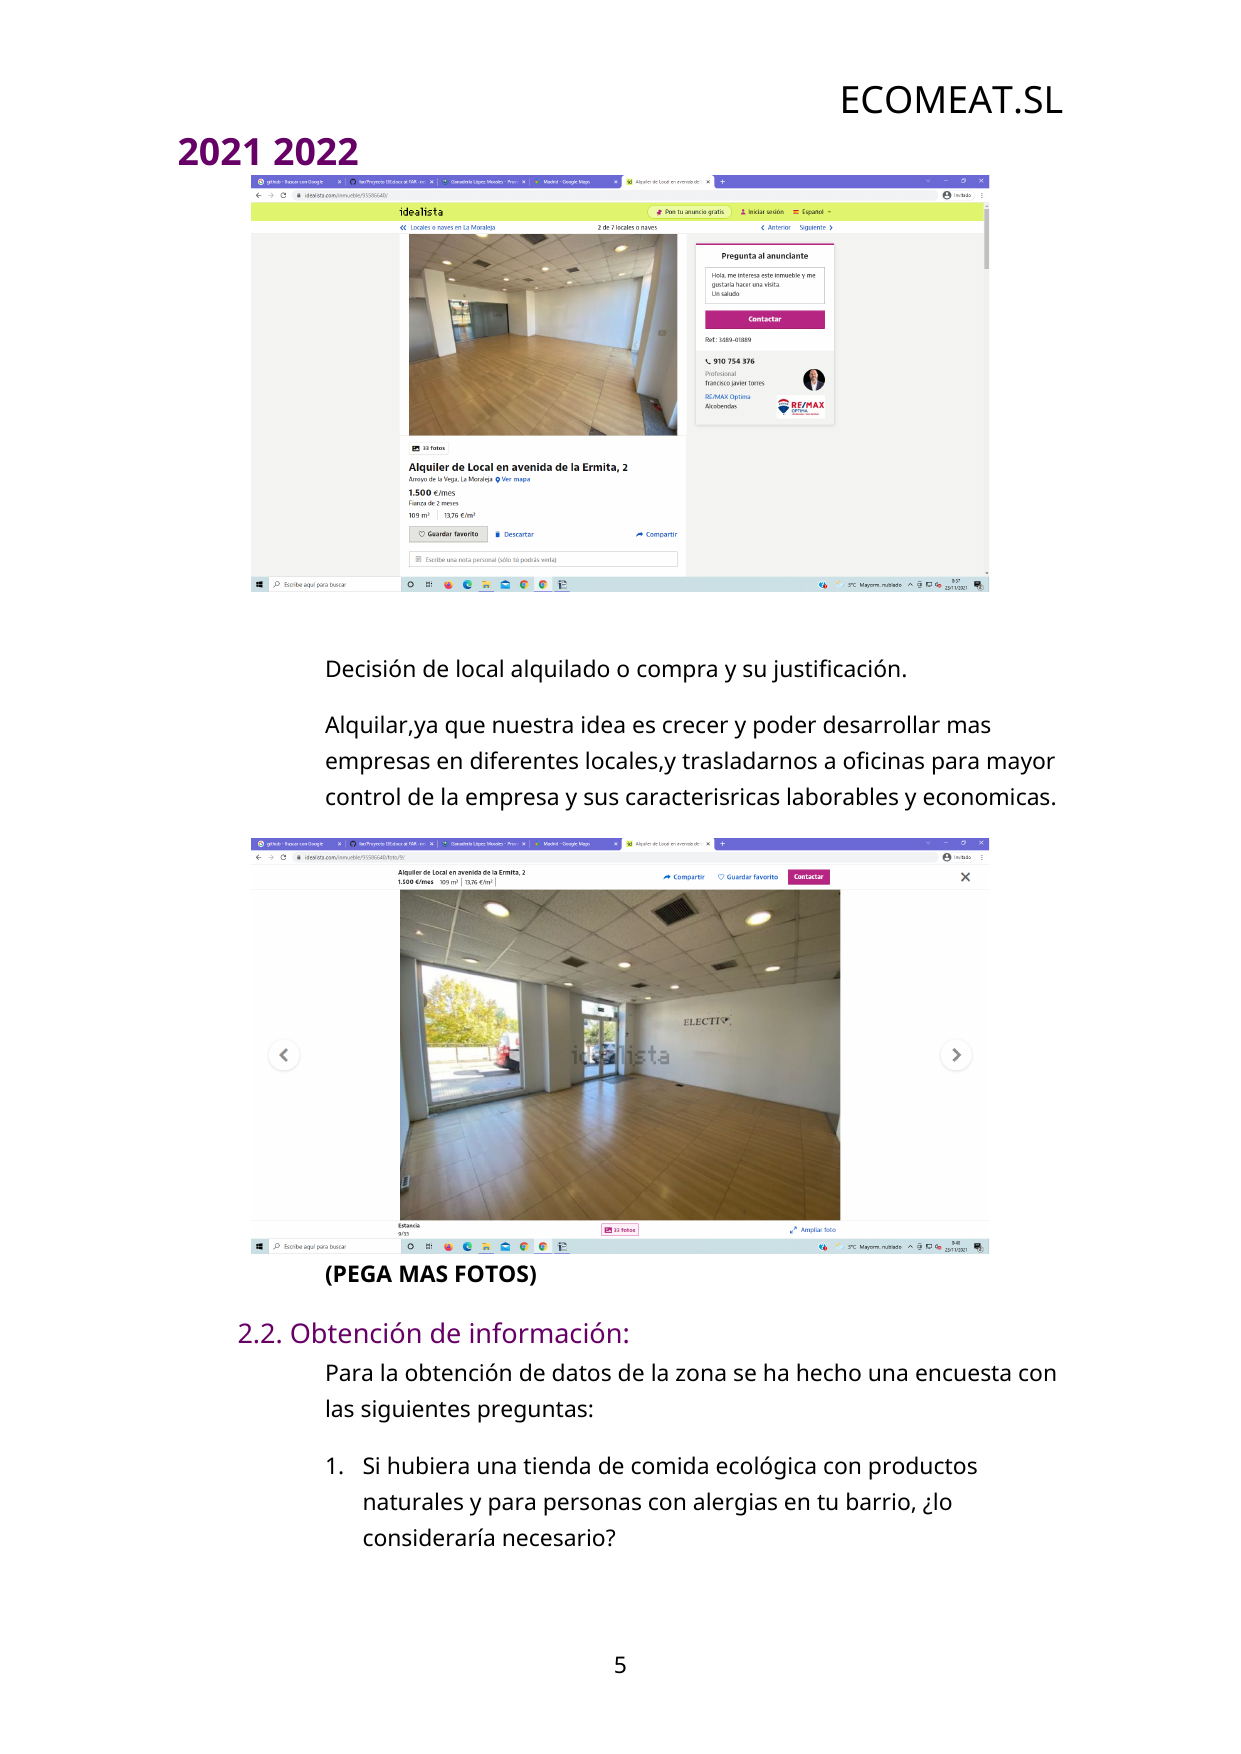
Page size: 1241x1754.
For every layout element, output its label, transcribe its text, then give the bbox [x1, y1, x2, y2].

text Alquilar,ya que nuestra idea es crecer y poder desarrollar mas empresas en diferentes locales,y trasladarnos a oficinas para mayor control de la empresa y sus caracterisricas laborables y economicas. [325, 709, 1063, 812]
picture [251, 175, 990, 592]
text Para la obtención de datos de la zona se ha hecho una encuesta con las siguientes preguntas: [325, 1357, 1063, 1424]
subtitle 2.2. Obtención de información: [177, 1315, 1063, 1352]
picture [251, 838, 990, 1254]
text Decisión de local alquilado o compra y su justificación. [325, 653, 1063, 684]
text (PEGA MAS FOTOS) [325, 838, 1063, 1289]
list Si hubiera una tienda de comida ecológica con productos naturales y para personas con alergias en tu barrio, ¿lo consideraría necesario? [325, 1450, 1063, 1553]
